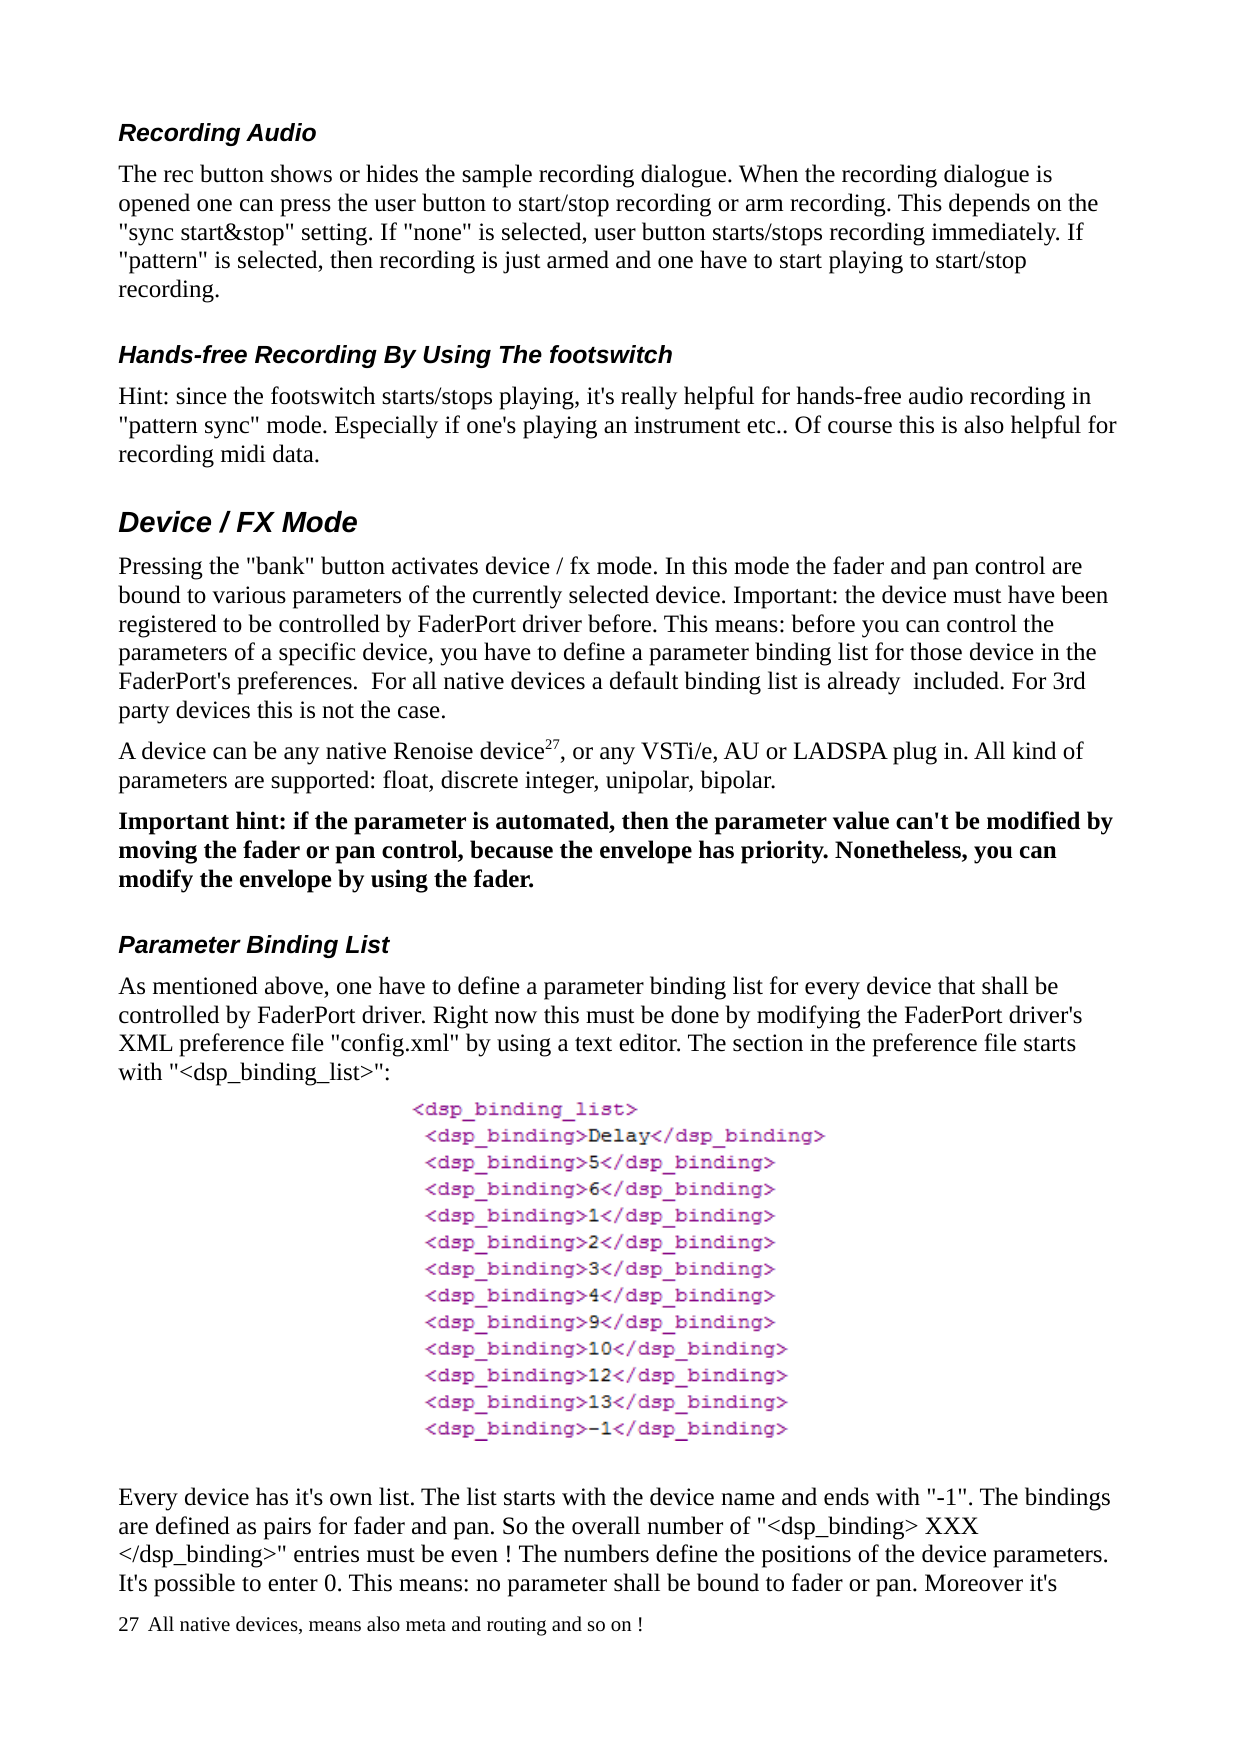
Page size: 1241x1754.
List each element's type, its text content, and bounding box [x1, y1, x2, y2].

subtitle Device / FX Mode [118, 505, 1122, 539]
text A device can be any native Renoise device, or any VSTi/e, AU or LADSPA plug in. All kind of parameters are supported: float, discrete integer, unipolar, bipolar. [118, 736, 1122, 794]
text The rec button shows or hides the sample recording dialogue. When the recording dialogue is opened one can press the user button to start/stop recording or arm recording. This depends on the "sync start&stop" setting. If "none" is selected, user button starts/stops recording immediately. If "pattern" is selected, then recording is just armed and one have to start playing to start/stop recording. [118, 159, 1122, 303]
text Important hint: if the parameter is automated, then the parameter value can't be modified by moving the fader or pan control, because the envelope has priority. Nonetheless, you can modify the envelope by using the fader. [118, 806, 1122, 892]
picture [408, 1098, 832, 1441]
text All native devices, means also meta and routing and so on ! [118, 1612, 1122, 1636]
text As mentioned above, one have to define a parameter binding list for every device that shall be controlled by FaderPort driver. Right now this must be done by modifying the FaderPort driver's XML preference file "config.xml" by using a text editor. The section in the preference file starts with "<dsp_binding_list>": [118, 971, 1122, 1086]
subtitle Parameter Binding List [118, 930, 1122, 958]
text Pressing the "bank" button activates device / fx mode. In this mode the fader and pan control are bound to various parameters of the currently selected device. Important: the device must have been registered to be controlled by FaderPort driver before. This means: before you can control the parameters of a specific device, you have to define a parameter binding list for those device in the FaderPort's preferences. For all native devices a default binding list is already included. For 3rd party devices this is not the case. [118, 551, 1122, 724]
text Every device has it's own list. The list starts with the device name and ends with "-1". The bindings are defined as pairs for fader and pan. So the overall number of "<dsp_binding> XXX </dsp_binding>" entries must be even ! The numbers define the positions of the device parameters. It's possible to enter 0. This means: no parameter shall be bound to fader or pan. Moreover it's [118, 1482, 1122, 1597]
text Hint: since the footswitch starts/stops playing, it's really helpful for hands-free audio recording in "pattern sync" mode. Especially if one's playing an instrument etc.. Of course this is also helpful for recording midi data. [118, 381, 1122, 468]
subtitle Recording Audio [118, 118, 1122, 147]
subtitle Hands-free Recording By Using The footswitch [118, 340, 1122, 369]
